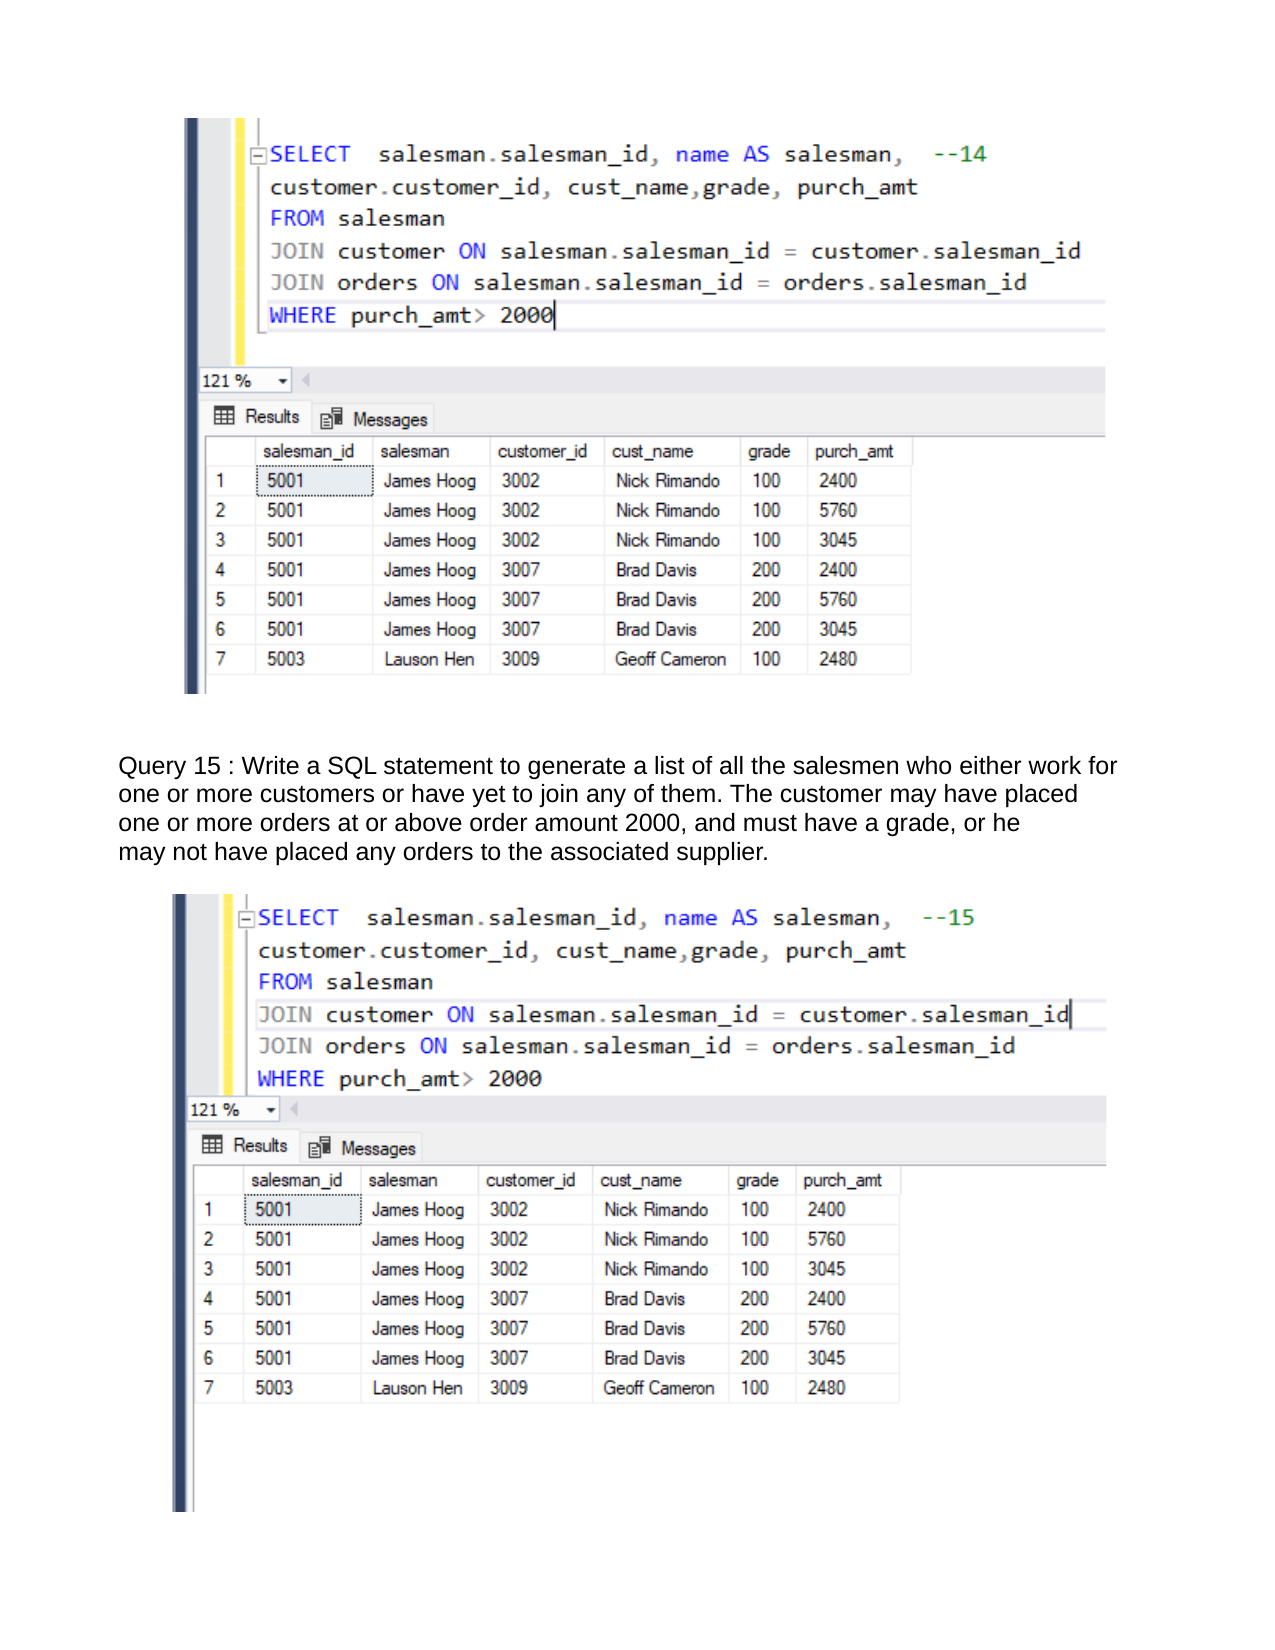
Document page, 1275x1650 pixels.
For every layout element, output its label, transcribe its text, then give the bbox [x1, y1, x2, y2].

text Query 15 : Write a SQL statement to generate a list of all the salesmen who either work for one or more customers or have yet to join any of them. The customer may have placed [118, 751, 1157, 808]
text one or more orders at or above order amount 2000, and must have a grade, or he [118, 808, 1157, 837]
picture [168, 894, 1107, 1512]
text may not have placed any orders to the associated supplier. [118, 837, 1157, 866]
picture [169, 118, 1106, 694]
